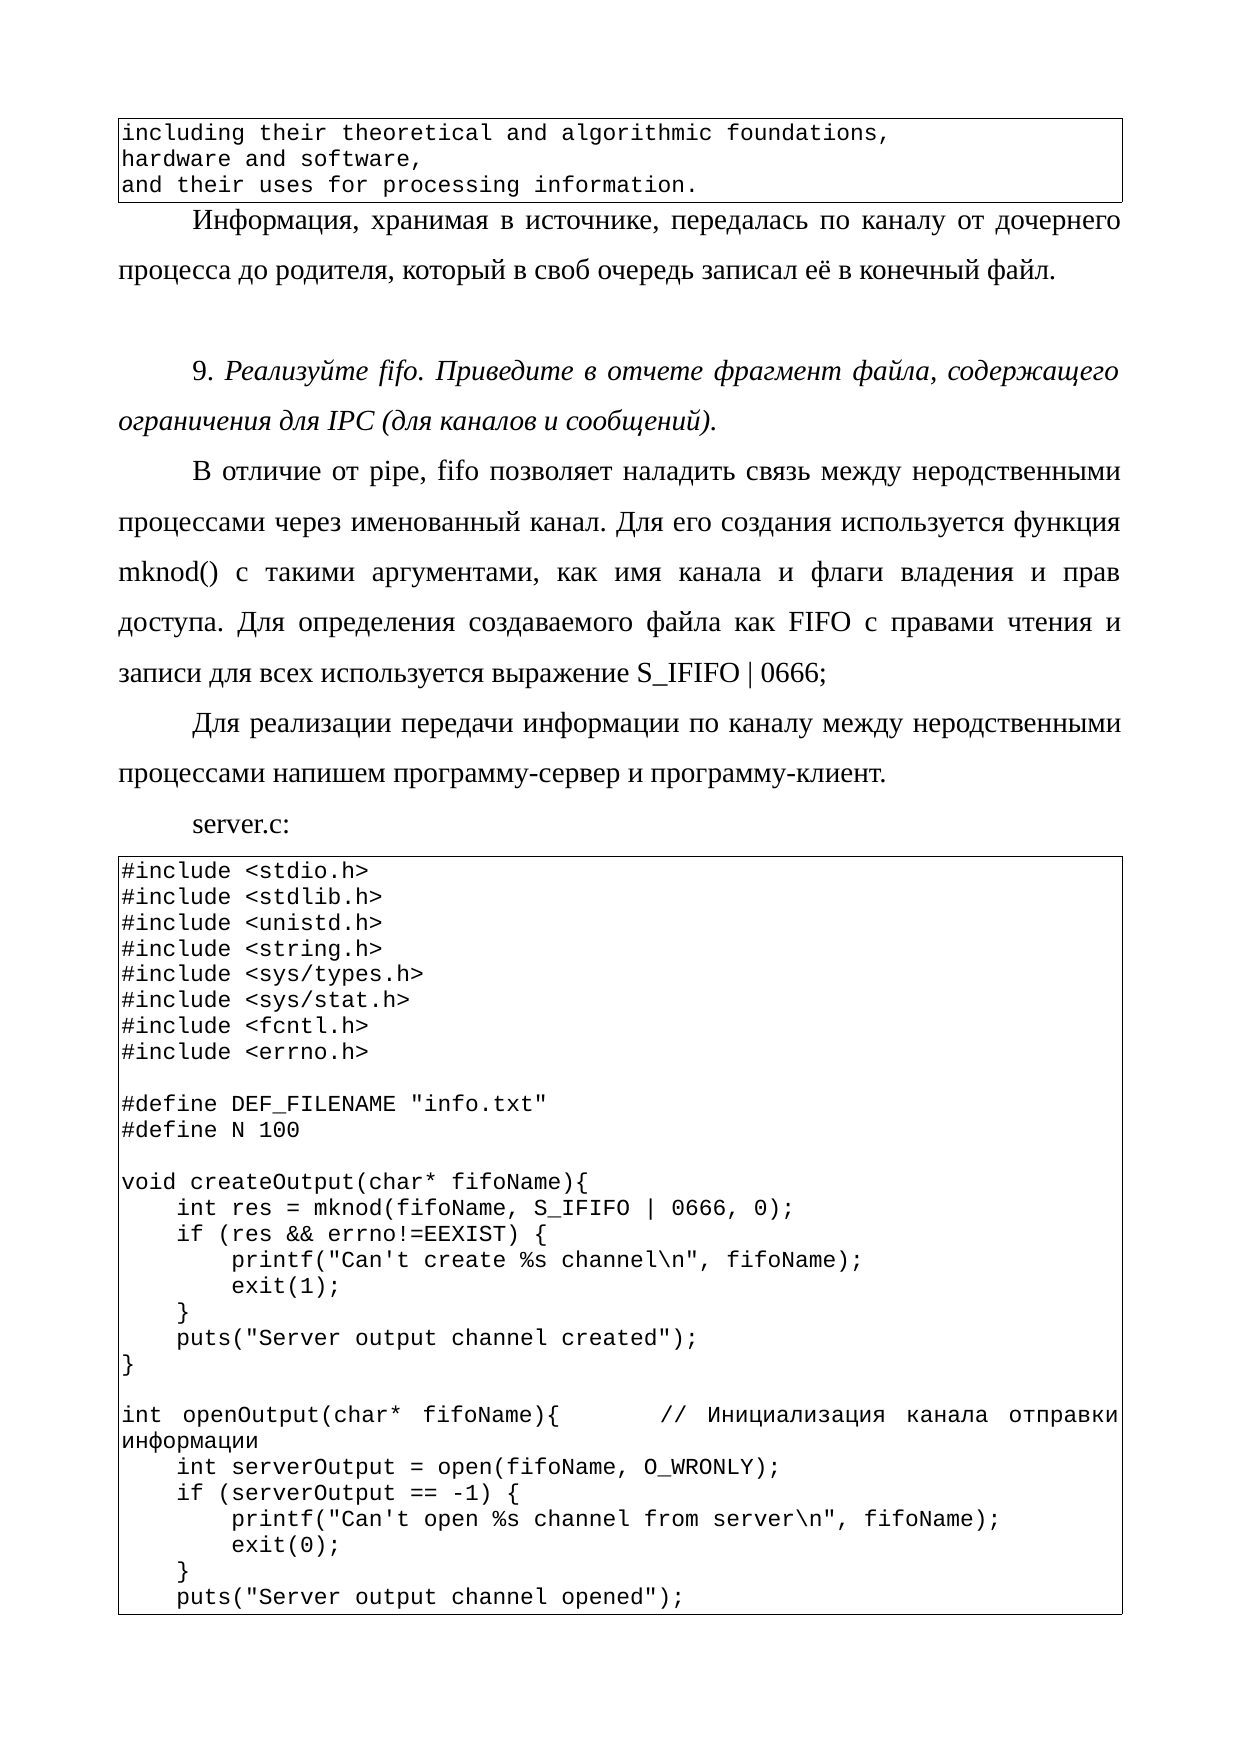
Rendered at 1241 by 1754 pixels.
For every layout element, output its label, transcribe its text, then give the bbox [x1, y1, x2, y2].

text server.c: [118, 806, 1122, 839]
text exit(1); [119, 1271, 1122, 1297]
text void createOutput(char* fifoName){ [119, 1167, 1122, 1193]
text #include <sys/types.h> [119, 960, 1122, 986]
text #include <unistd.h> [119, 908, 1122, 934]
text } [119, 1556, 1122, 1582]
text } [119, 1297, 1122, 1323]
text } [119, 1349, 1122, 1378]
text #define N 100 [119, 1115, 1122, 1144]
text int openOutput(char* fifoName){ // Инициализация канала отправки информации [119, 1401, 1122, 1453]
text #include <stdio.h> [119, 857, 1122, 882]
text #include <fcntl.h> [119, 1012, 1122, 1038]
text and their uses for processing information. [119, 170, 1122, 202]
text 9. Реализуйте fifo. Приведите в отчете фрагмент файла, содержащего ограничения для IPC (для каналов и сообщений). [118, 353, 1122, 437]
text #include <errno.h> [119, 1038, 1122, 1067]
text if (res && errno!=EEXIST) { [119, 1219, 1122, 1245]
text if (serverOutput == -1) { [119, 1478, 1122, 1504]
text puts("Server output channel created"); [119, 1323, 1122, 1349]
text exit(0); [119, 1530, 1122, 1556]
text Для реализации передачи информации по каналу между неродственными процессами напишем программу-сервер и программу-клиент. [118, 705, 1122, 789]
text puts("Server output channel opened"); [119, 1582, 1122, 1614]
text #include <stdlib.h> [119, 882, 1122, 908]
text hardware and software, [119, 144, 1122, 170]
text int res = mknod(fifoName, S_IFIFO | 0666, 0); [119, 1193, 1122, 1219]
text printf("Can't create %s channel\n", fifoName); [119, 1245, 1122, 1271]
text Информация, хранимая в источнике, передалась по каналу от дочернего процесса до родителя, который в своб очередь записал её в конечный файл. [118, 203, 1122, 286]
text int serverOutput = open(fifoName, O_WRONLY); [119, 1453, 1122, 1478]
text В отличие от pipe, fifo позволяет наладить связь между неродственными процессами через именованный канал. Для его создания используется функция mknod() с такими аргументами, как имя канала и флаги владения и прав доступа. Для определения создаваемого файла как FIFO с правами чтения и записи для всех используется выражение S_IFIFO | 0666; [118, 453, 1122, 688]
text #include <sys/stat.h> [119, 986, 1122, 1012]
text #define DEF_FILENAME "info.txt" [119, 1089, 1122, 1115]
text #include <string.h> [119, 934, 1122, 960]
text including their theoretical and algorithmic foundations, [119, 119, 1122, 144]
text printf("Can't open %s channel from server\n", fifoName); [119, 1504, 1122, 1530]
